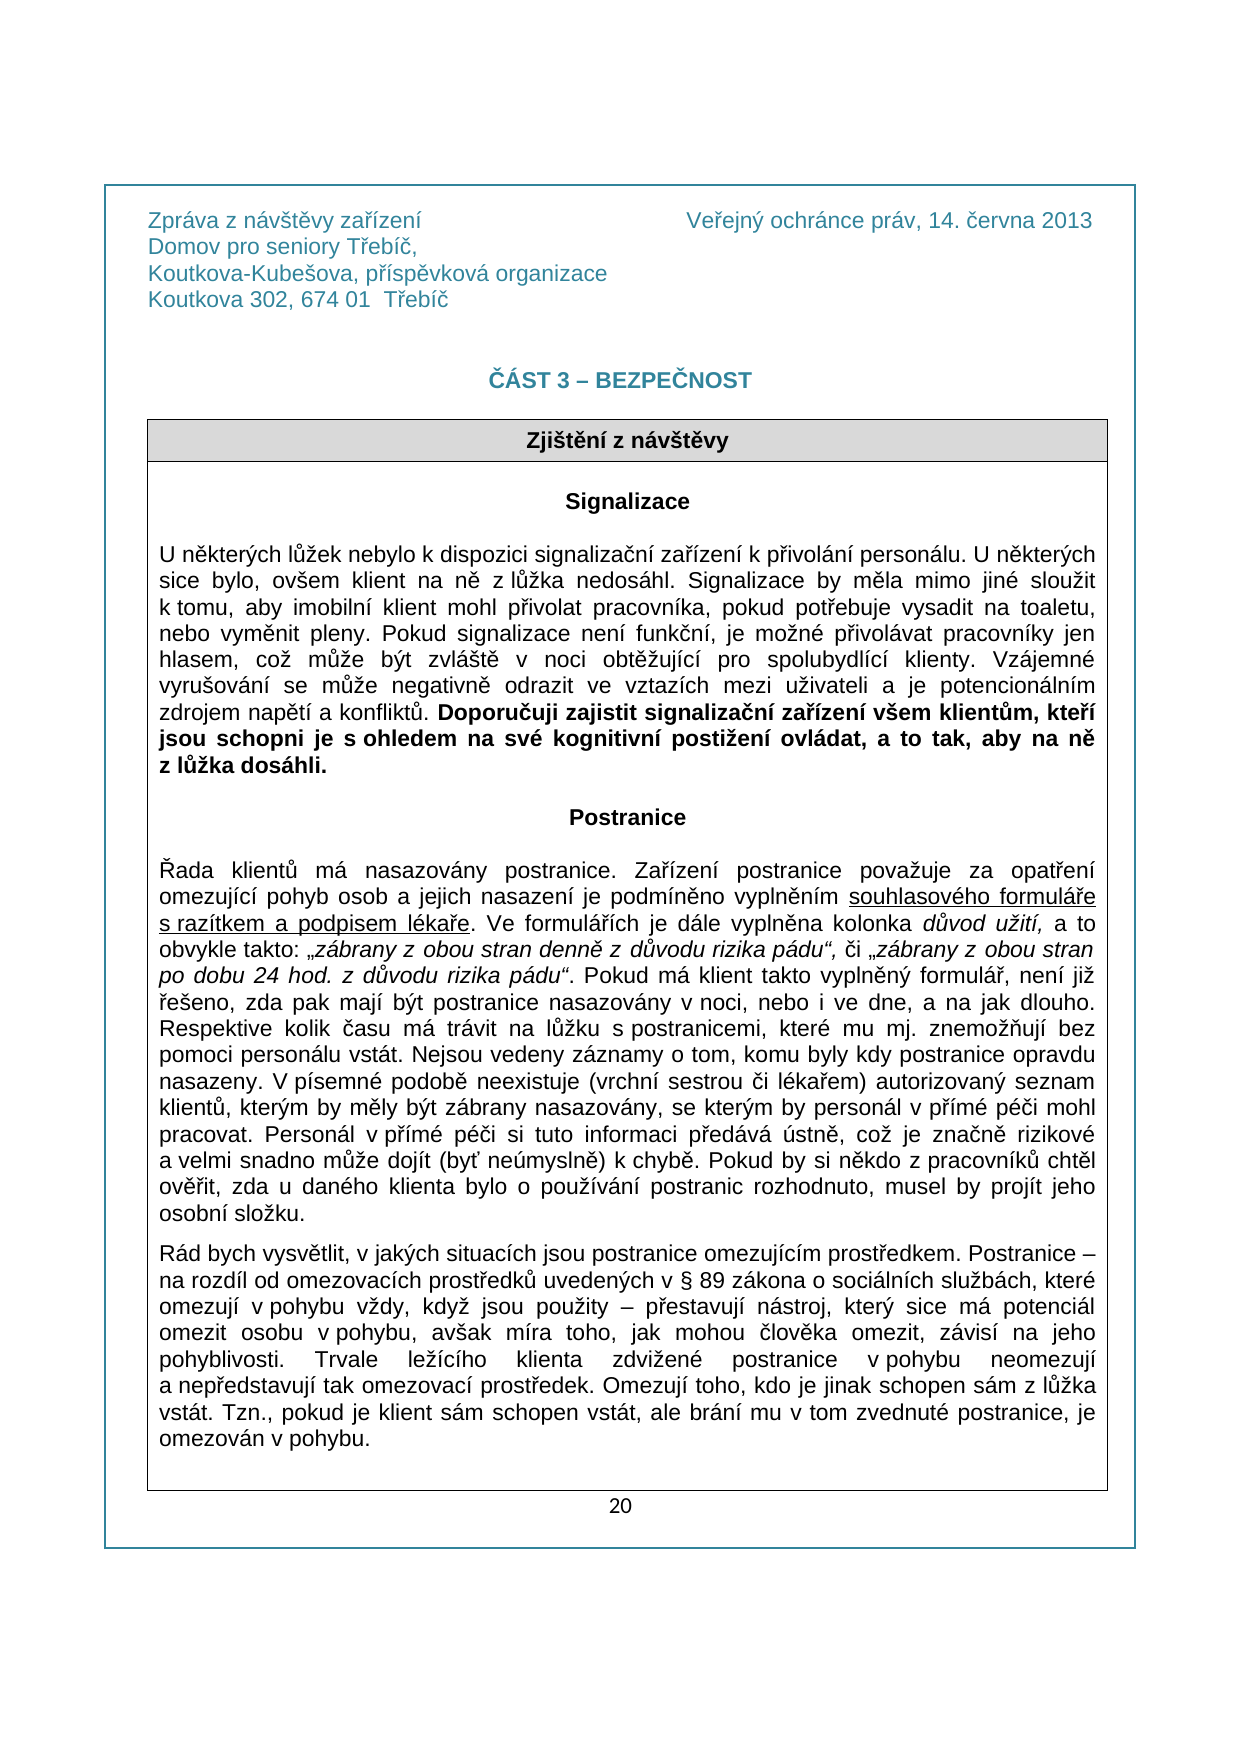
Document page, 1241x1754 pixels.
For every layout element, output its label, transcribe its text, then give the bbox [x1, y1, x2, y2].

subtitle ČÁST 3 – BEZPEČNOST [148, 367, 1092, 393]
table_cell Signalizace U některých lůžek nebylo k dispozici signalizační zařízení k přivolání personálu. U některých sice bylo, ovšem klient na ně z lůžka nedosáhl. Signalizace by měla mimo jiné sloužit k tomu, aby imobilní klient mohl přivolat pracovníka, pokud potřebuje vysadit na toaletu, nebo vyměnit pleny. Pokud signalizace není funkční, je možné přivolávat pracovníky jen hlasem, což může být zvláště v noci obtěžující pro spolubydlící klienty. Vzájemné vyrušování se může negativně odrazit ve vztazích mezi uživateli a je potencionálním zdrojem napětí a konfliktů. Doporučuji zajistit signalizační zařízení všem klientům, kteří jsou schopni je s ohledem na své kognitivní postižení ovládat, a to tak, aby na ně z lůžka dosáhli. Postranice Řada klientů má nasazovány postranice. Zařízení postranice považuje za opatření omezující pohyb osob a jejich nasazení je podmíněno vyplněním souhlasového formuláře s razítkem a podpisem lékaře. Ve formulářích je dále vyplněna kolonka důvod užití, a to obvykle takto: „zábrany z obou stran denně z důvodu rizika pádu“, či „zábrany z obou stran po dobu 24 hod. z důvodu rizika pádu“. Pokud má klient takto vyplněný formulář, není již řešeno, zda pak mají být postranice nasazovány v noci, nebo i ve dne, a na jak dlouho. Respektive kolik času má trávit na lůžku s postranicemi, které mu mj. znemožňují bez pomoci personálu vstát. Nejsou vedeny záznamy o tom, komu byly kdy postranice opravdu nasazeny. V písemné podobě neexistuje (vrchní sestrou či lékařem) autorizovaný seznam klientů, kterým by měly být zábrany nasazovány, se kterým by personál v přímé péči mohl pracovat. Personál v přímé péči si tuto informaci předává ústně, což je značně rizikové a velmi snadno může dojít (byť neúmyslně) k chybě. Pokud by si někdo z pracovníků chtěl ověřit, zda u daného klienta bylo o používání postranic rozhodnuto, musel by projít jeho osobní složku. Rád bych vysvětlit, v jakých situacích jsou postranice omezujícím prostředkem. Postranice – na rozdíl od omezovacích prostředků uvedených v § 89 zákona o sociálních službách, které omezují v pohybu vždy, když jsou použity – přestavují nástroj, který sice má potenciál omezit osobu v pohybu, avšak míra toho, jak mohou člověka omezit, závisí na jeho pohyblivosti. Trvale ležícího klienta zdvižené postranice v pohybu neomezují a nepředstavují tak omezovací prostředek. Omezují toho, kdo je jinak schopen sám z lůžka vstát. Tzn., pokud je klient sám schopen vstát, ale brání mu v tom zvednuté postranice, je omezován v pohybu. [148, 462, 1107, 1490]
table_header Zjištění z návštěvy [148, 420, 1107, 461]
